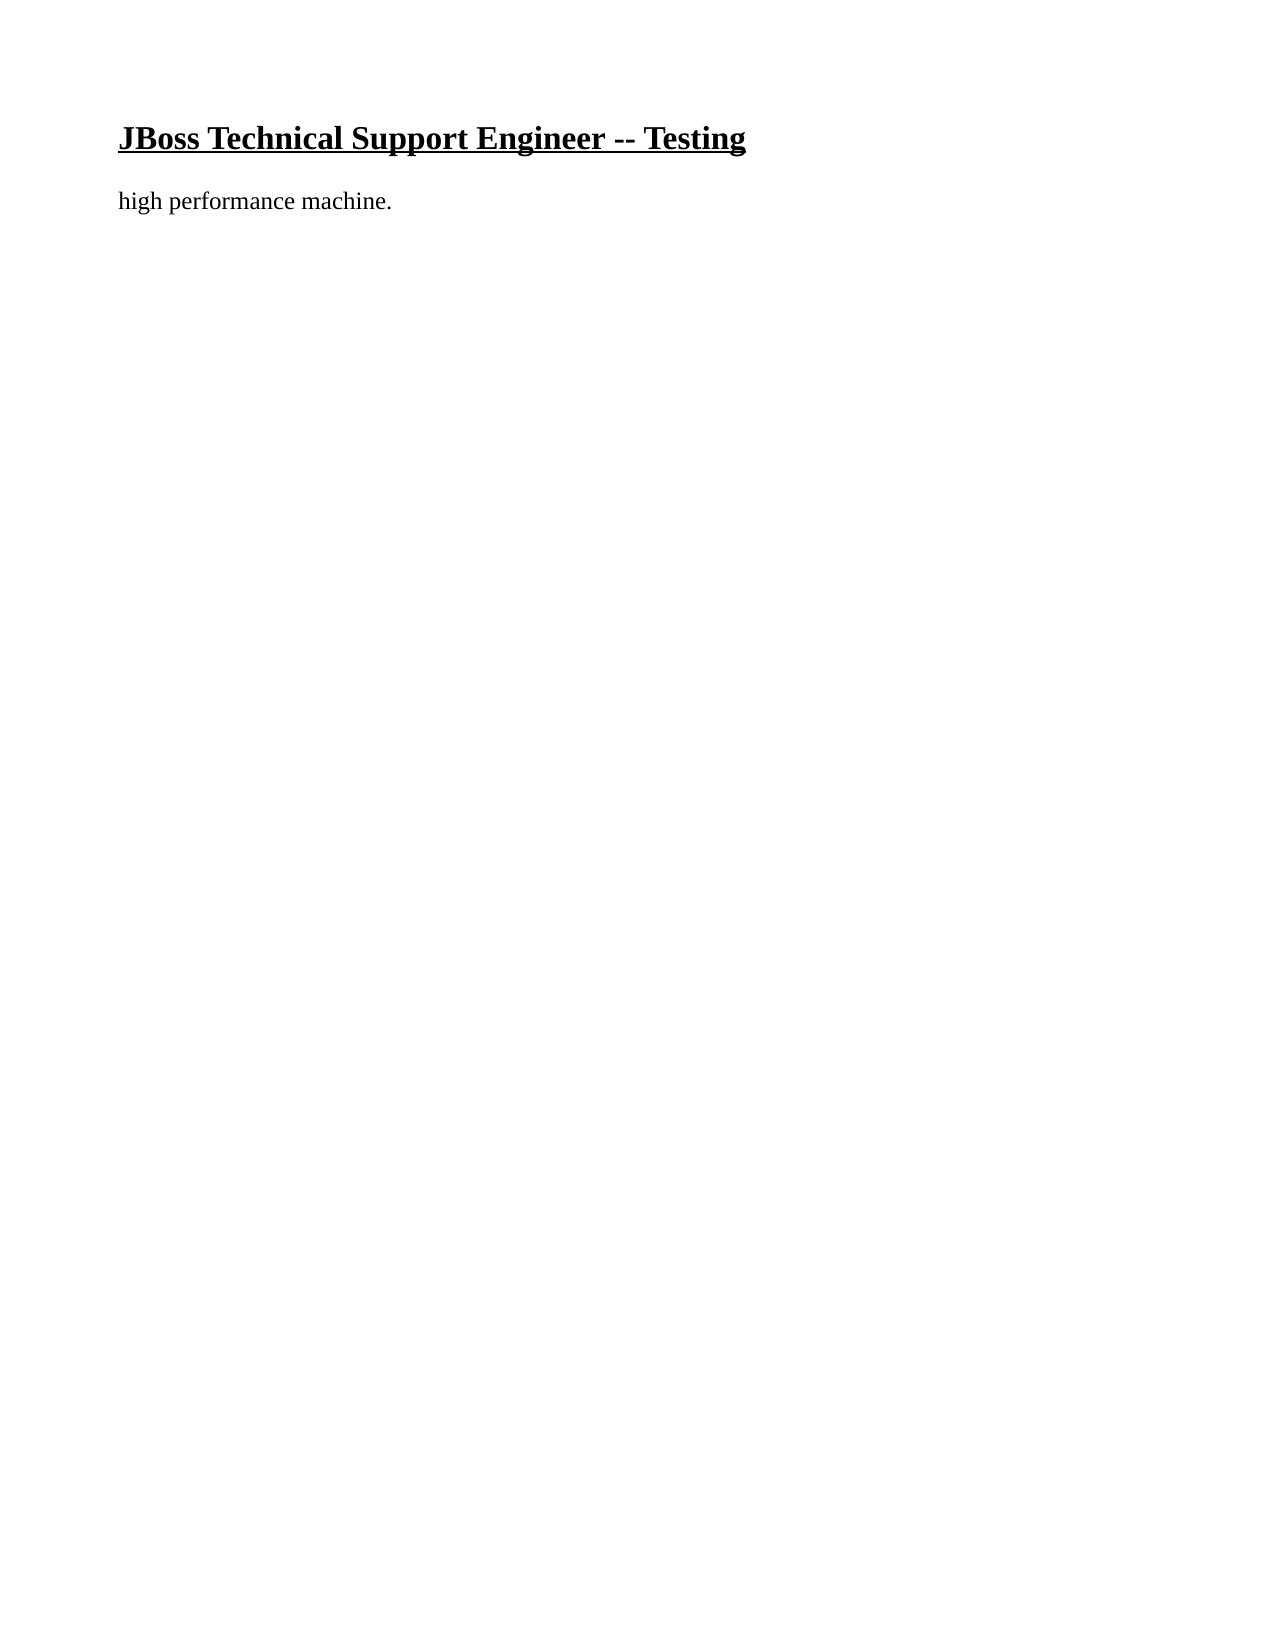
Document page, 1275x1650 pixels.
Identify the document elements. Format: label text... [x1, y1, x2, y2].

text high performance machine. [118, 186, 1157, 215]
